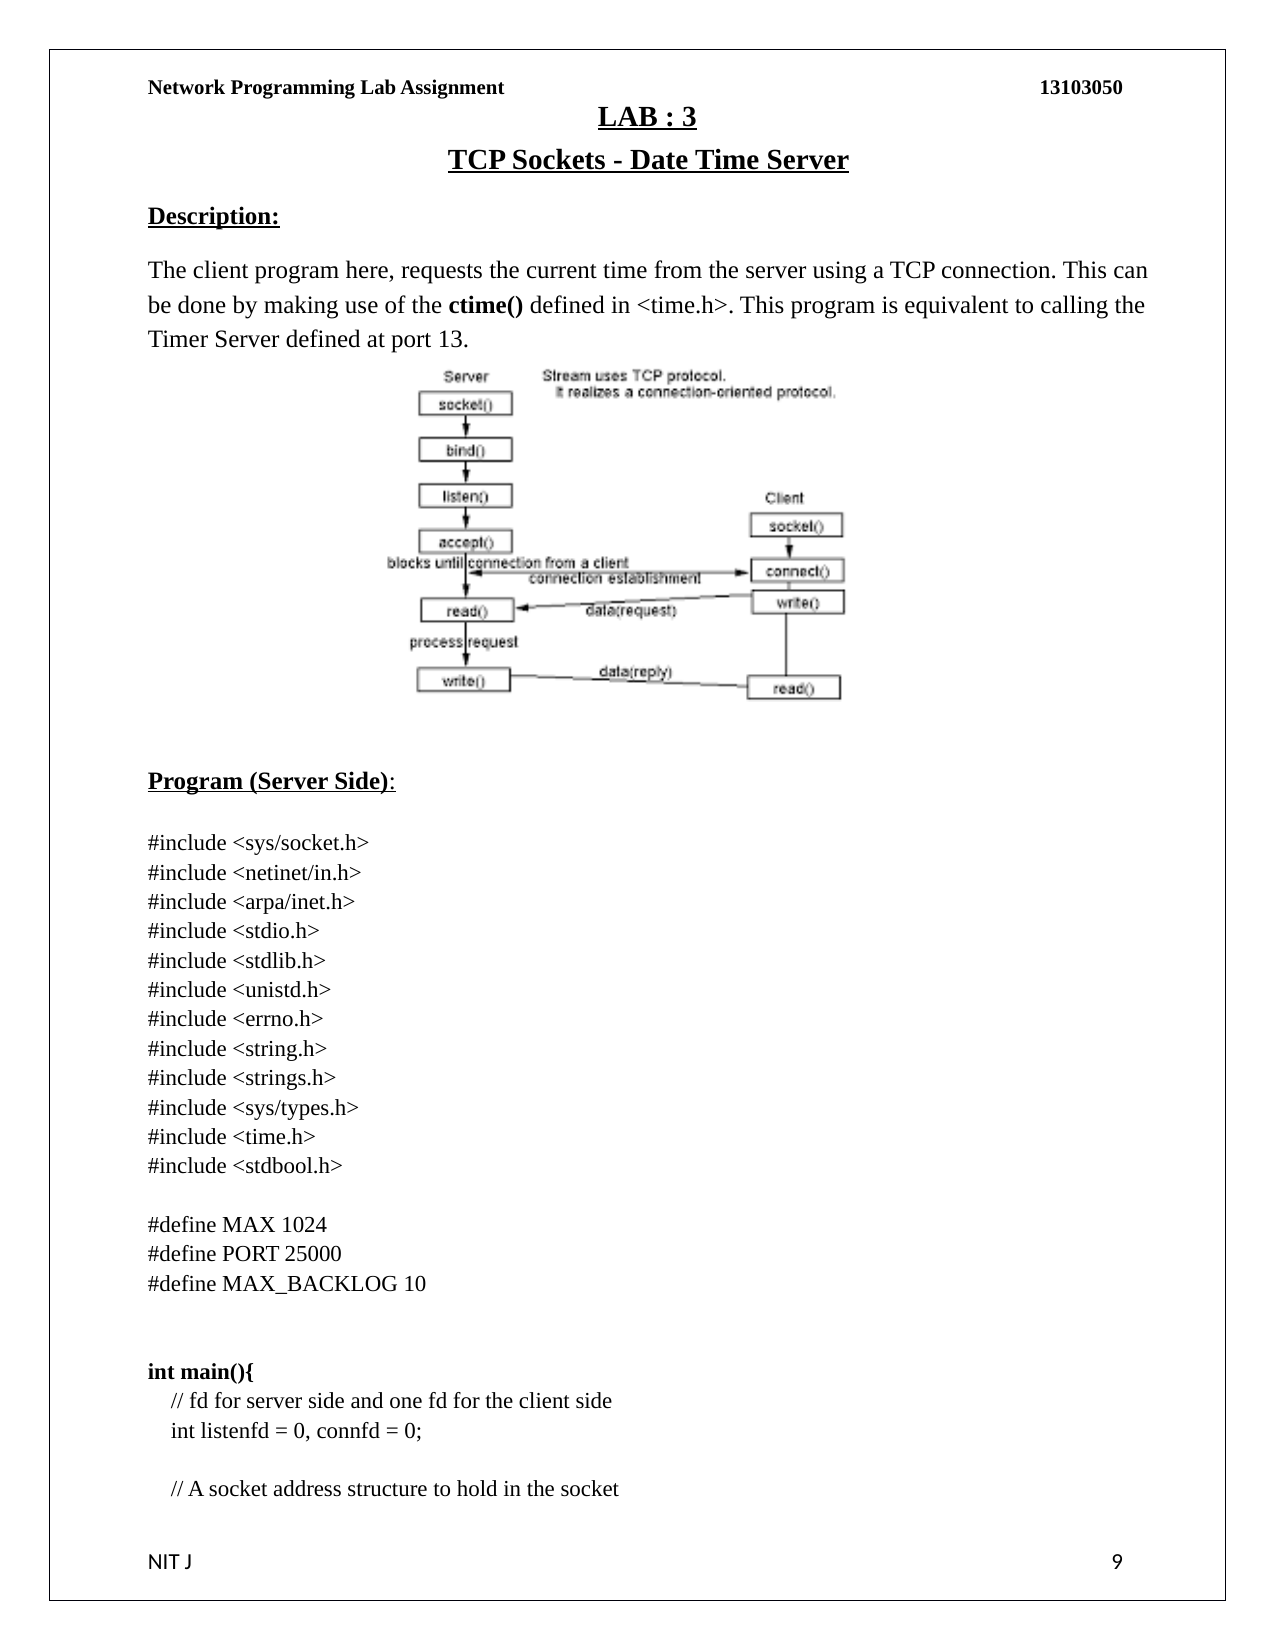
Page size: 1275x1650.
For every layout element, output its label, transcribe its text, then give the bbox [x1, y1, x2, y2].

text TCP Sockets - Date Time Server [148, 142, 1169, 176]
text #include <sys/types.h> [148, 1094, 1169, 1120]
text #include <strings.h> [148, 1064, 1169, 1091]
text Program (Server Side): [148, 766, 1169, 794]
text // A socket address structure to hold in the socket [148, 1476, 1169, 1502]
text LAB : 3 [148, 99, 1169, 133]
text The client program here, requests the current time from the server using a TCP connection. This can be done by making use of the ctime() defined in <time.h>. This program is equivalent to calling the Timer Server defined at port 13. [148, 255, 1169, 353]
text #include <stdbool.h> [148, 1152, 1169, 1179]
text // fd for server side and one fd for the client side [148, 1387, 1169, 1414]
text #include <unistd.h> [148, 976, 1169, 1002]
text #include <stdlib.h> [148, 947, 1169, 973]
text #include <arpa/inet.h> [148, 888, 1169, 914]
text #include <time.h> [148, 1123, 1169, 1149]
picture [359, 362, 911, 702]
text Description: [148, 201, 1169, 230]
text #define MAX 1024 [148, 1211, 1169, 1237]
text #define MAX_BACKLOG 10 [148, 1270, 1169, 1296]
text int listenfd = 0, connfd = 0; [148, 1417, 1169, 1443]
text #include <errno.h> [148, 1006, 1169, 1032]
text int main(){ [148, 1358, 1169, 1384]
text #include <netinet/in.h> [148, 859, 1169, 885]
text #define PORT 25000 [148, 1241, 1169, 1267]
text #include <stdio.h> [148, 917, 1169, 944]
text #include <string.h> [148, 1035, 1169, 1061]
text #include <sys/socket.h> [148, 829, 1169, 856]
